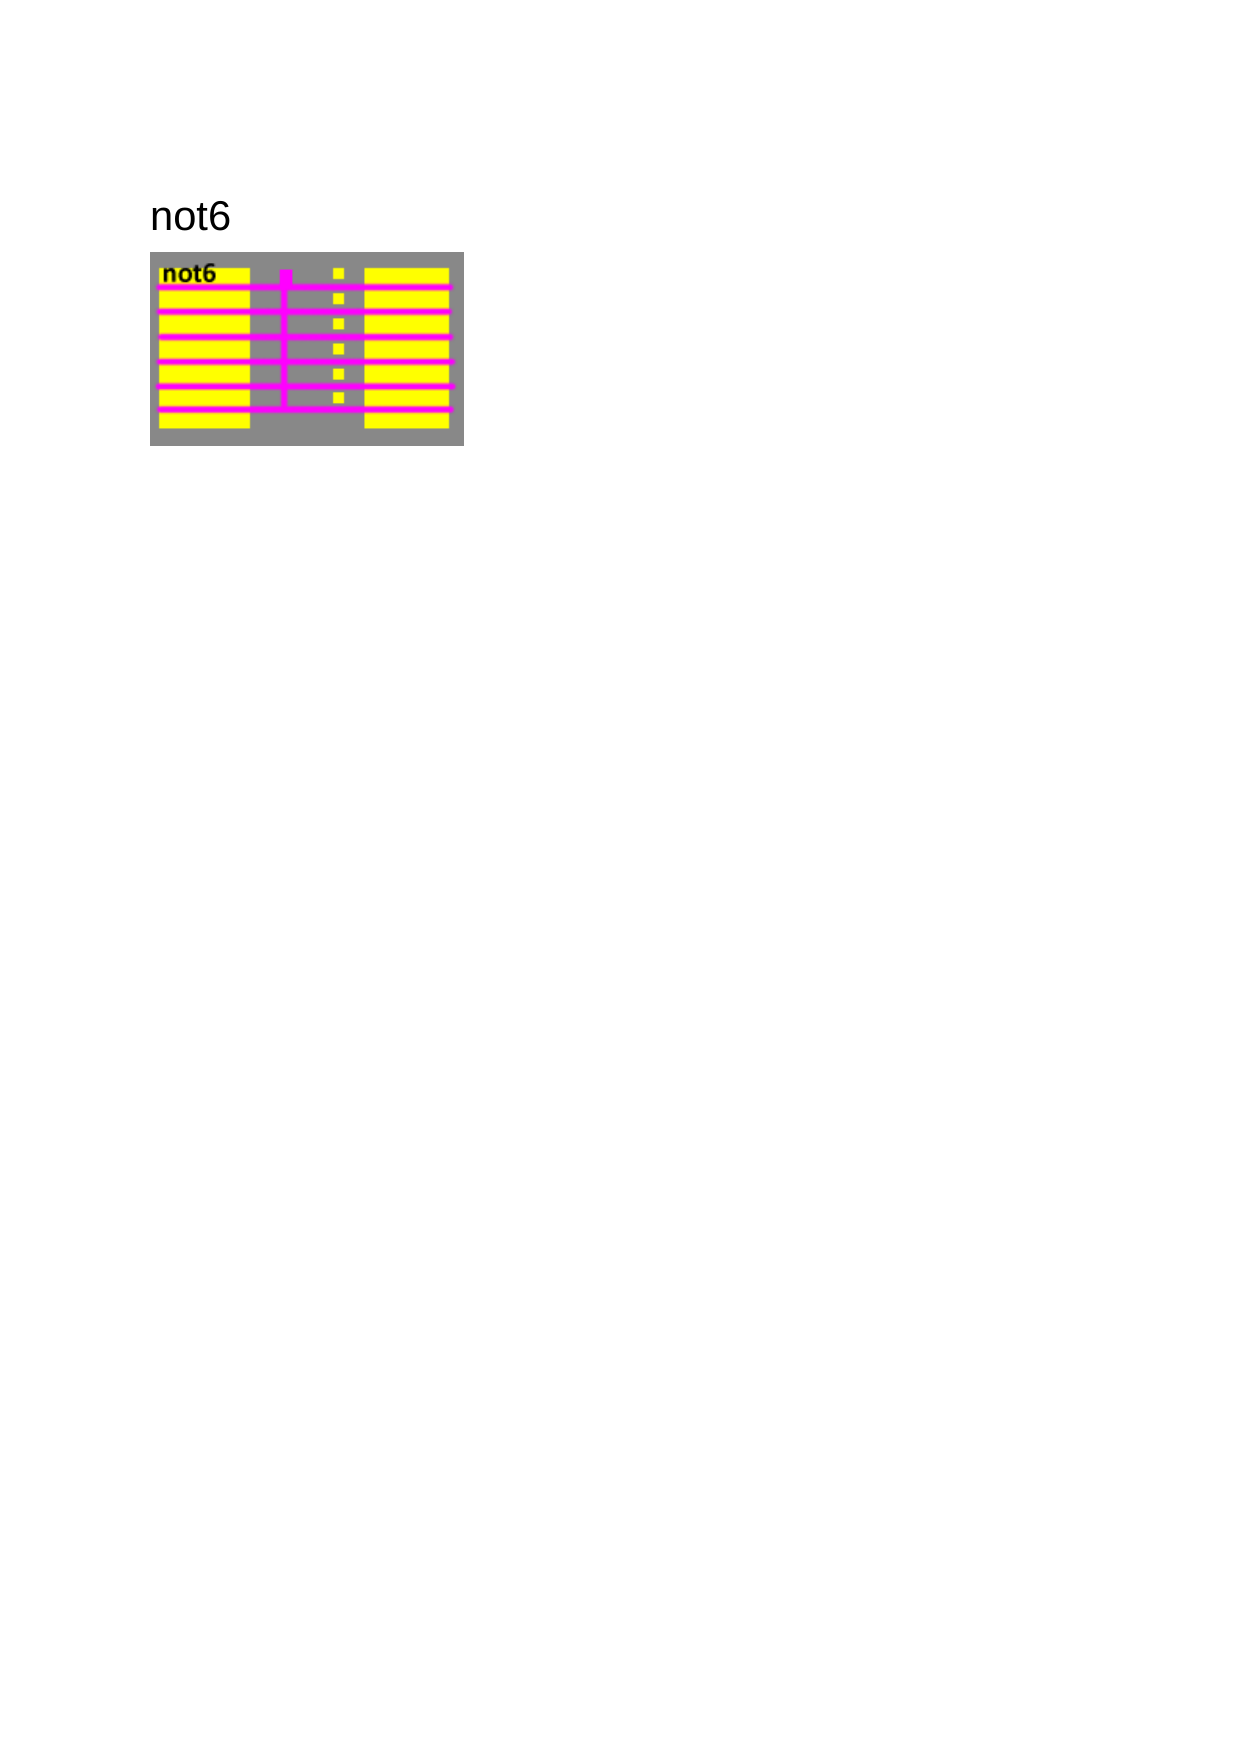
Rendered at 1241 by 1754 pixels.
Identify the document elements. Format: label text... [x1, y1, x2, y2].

picture [150, 252, 464, 446]
subtitle not6 [150, 192, 1090, 239]
